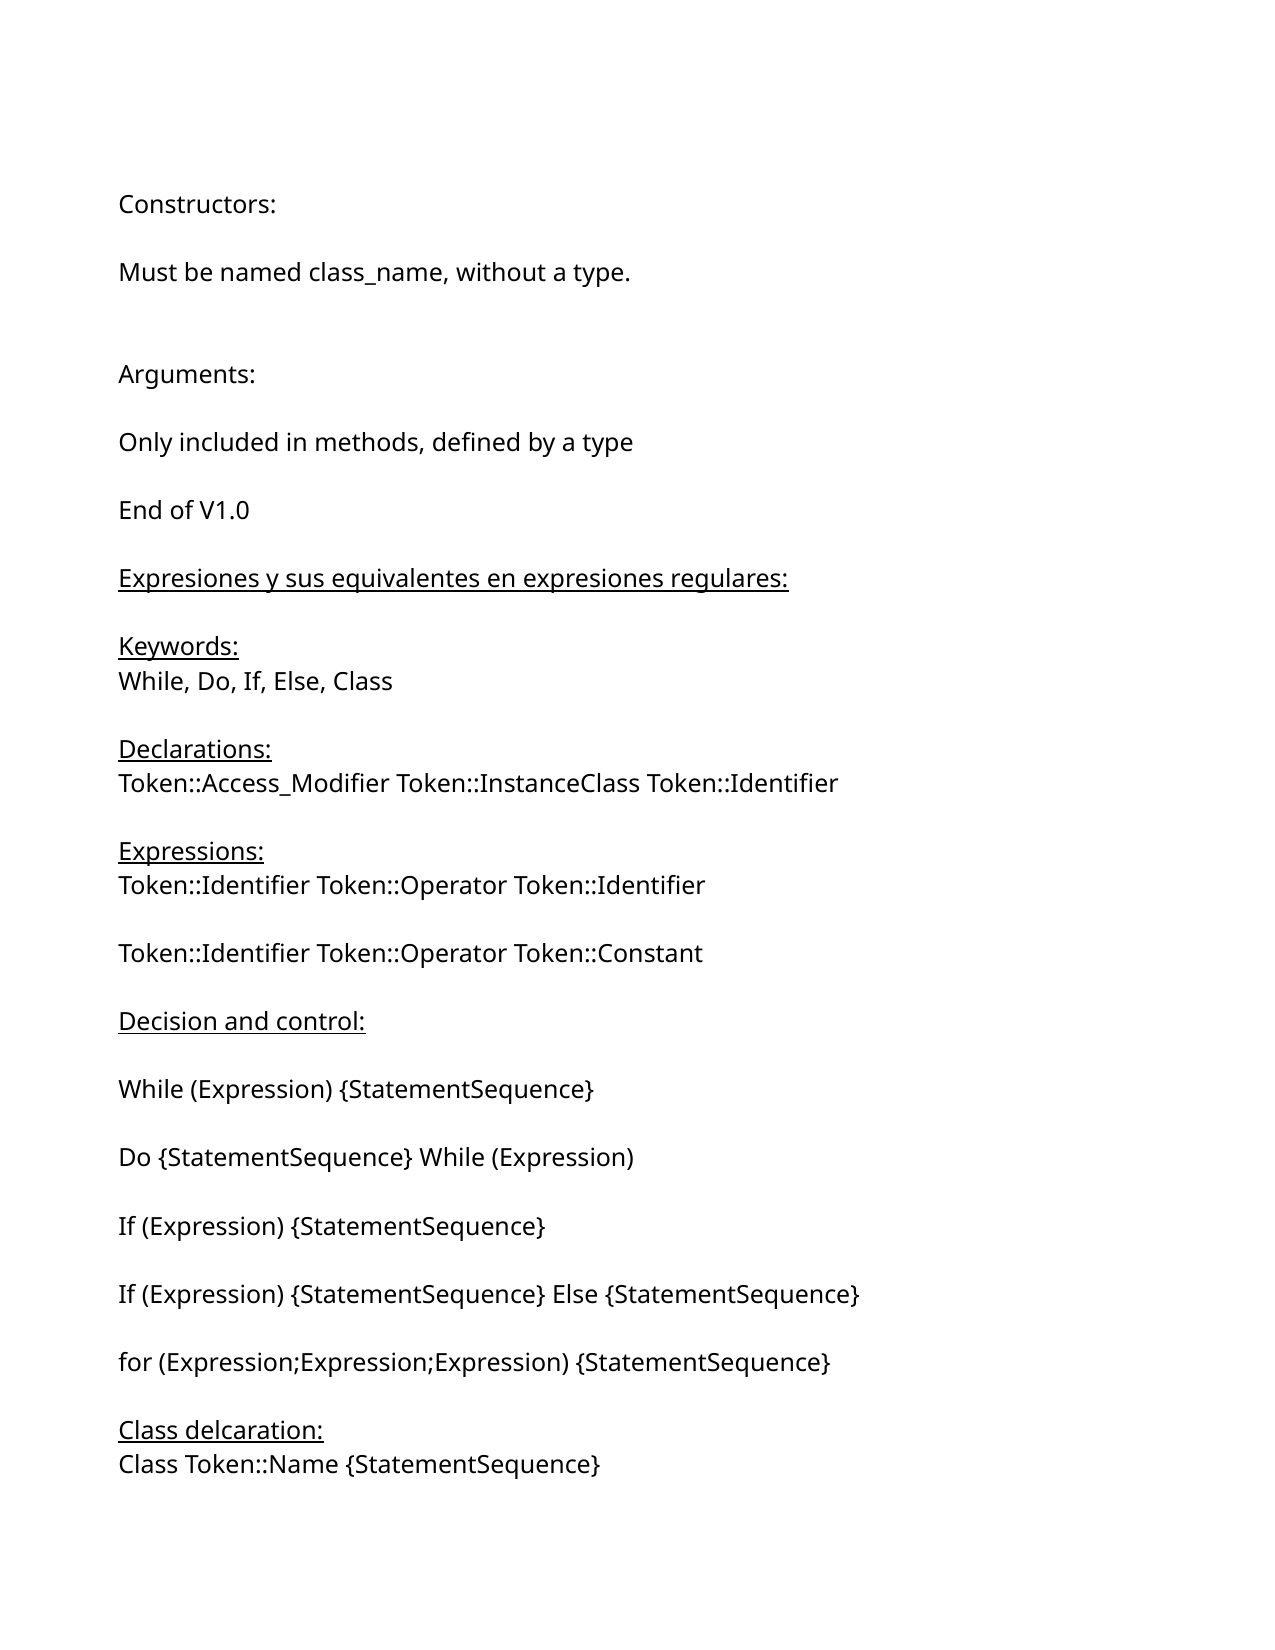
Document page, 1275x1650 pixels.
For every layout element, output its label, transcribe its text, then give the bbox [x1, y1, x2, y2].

text Constructors: [118, 186, 1157, 220]
text Expresiones y sus equivalentes en expresiones regulares: [118, 561, 1157, 595]
text Only included in methods, defined by a type [118, 425, 1157, 459]
text If (Expression) {StatementSequence} Else {StatementSequence} [118, 1276, 1157, 1310]
text Must be named class_name, without a type. [118, 254, 1157, 288]
text End of V1.0 [118, 493, 1157, 527]
text If (Expression) {StatementSequence} [118, 1208, 1157, 1242]
text for (Expression;Expression;Expression) {StatementSequence} [118, 1344, 1157, 1378]
text Expressions: [118, 833, 1157, 867]
text Class delcaration: [118, 1412, 1157, 1447]
text Arguments: [118, 357, 1157, 391]
text Keywords: [118, 629, 1157, 663]
text Do {StatementSequence} While (Expression) [118, 1140, 1157, 1174]
text Class Token::Name {StatementSequence} [118, 1447, 1157, 1481]
text Token::Identifier Token::Operator Token::Identifier [118, 867, 1157, 902]
text While, Do, If, Else, Class [118, 663, 1157, 697]
text While (Expression) {StatementSequence} [118, 1072, 1157, 1106]
text Token::Identifier Token::Operator Token::Constant [118, 936, 1157, 970]
text Decision and control: [118, 1004, 1157, 1038]
text Declarations: [118, 731, 1157, 765]
text Token::Access_Modifier Token::InstanceClass Token::Identifier [118, 765, 1157, 799]
